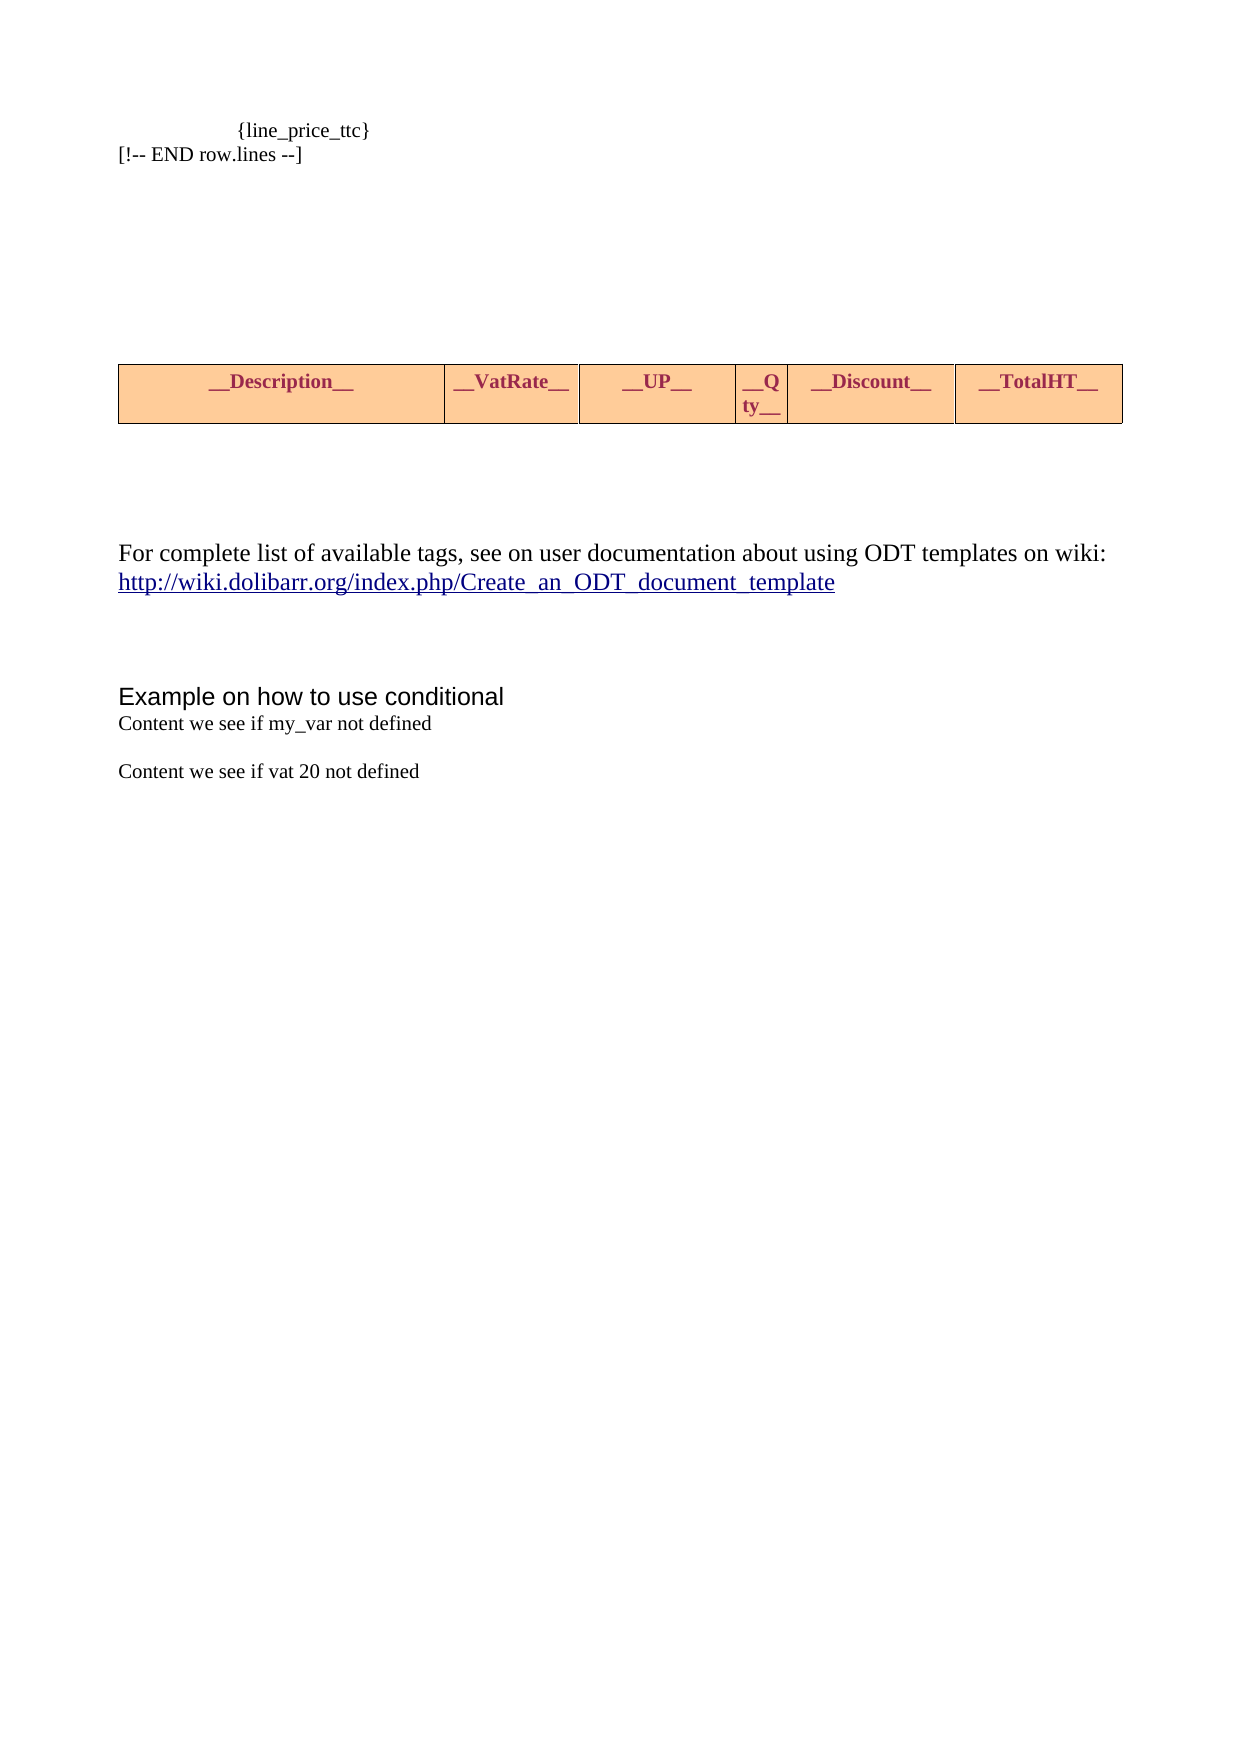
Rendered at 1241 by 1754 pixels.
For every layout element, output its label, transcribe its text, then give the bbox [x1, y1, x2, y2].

text Content we see if vat 20 not defined [118, 759, 1122, 783]
text [!-- END row.lines --] [118, 142, 1122, 166]
table_header __Description__ [119, 365, 444, 423]
text For complete list of available tags, see on user documentation about using ODT templates on wiki: [118, 538, 1122, 567]
text Content we see if my_var not defined [118, 711, 1122, 735]
text Example on how to use conditional [118, 682, 1122, 711]
table_header __Discount__ [788, 365, 954, 423]
table_header __Qty__ [736, 365, 787, 423]
text http://wiki.dolibarr.org/index.php/Create_an_ODT_document_template [118, 567, 1122, 596]
table_header __UP__ [580, 365, 735, 423]
text {line_price_ttc} [118, 118, 1122, 142]
table_header __TotalHT__ [956, 365, 1122, 423]
table_header __VatRate__ [445, 365, 578, 423]
